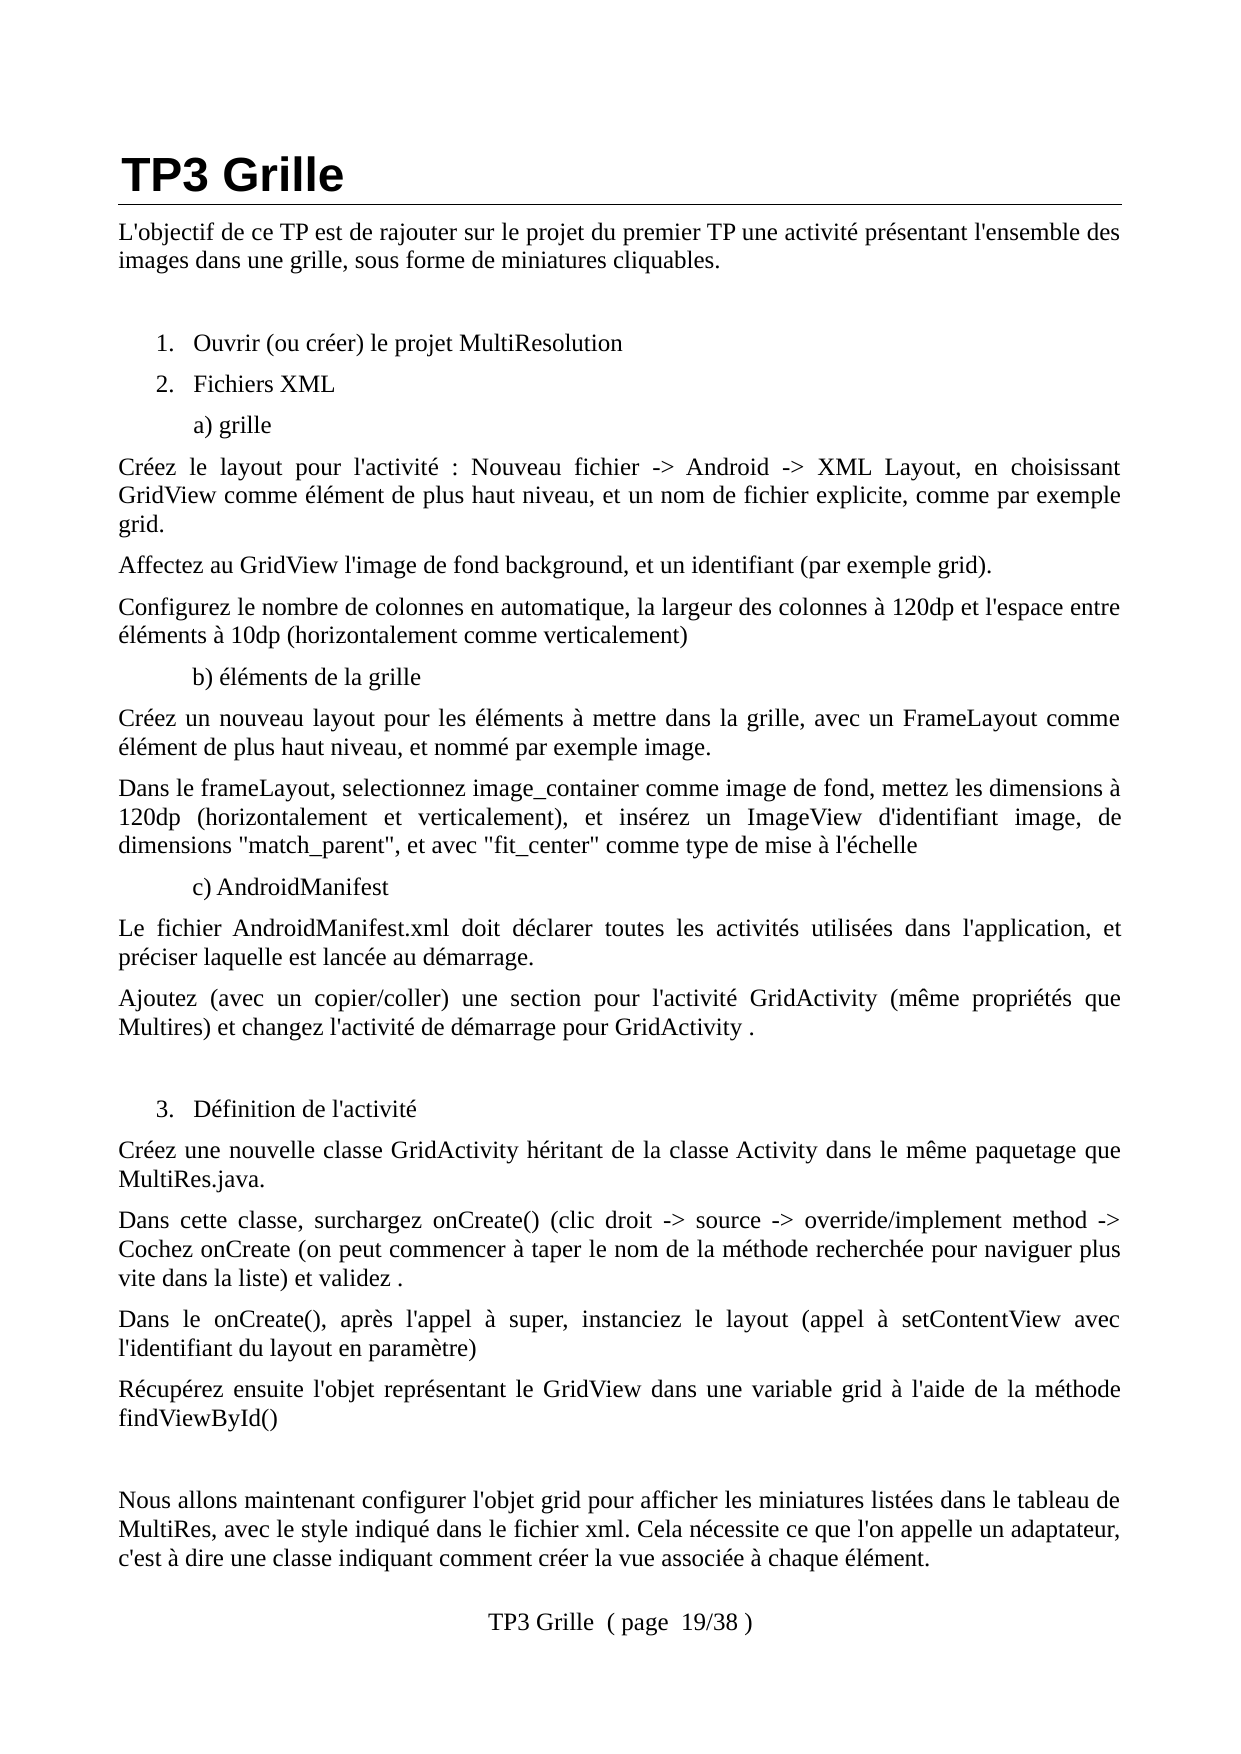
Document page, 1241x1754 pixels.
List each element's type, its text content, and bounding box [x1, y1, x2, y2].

list a) grille [156, 410, 1122, 439]
text Créez le layout pour l'activité : Nouveau fichier -> Android -> XML Layout, en choisissant GridView comme élément de plus haut niveau, et un nom de fichier explicite, comme par exemple grid. [118, 452, 1122, 538]
text Le fichier AndroidManifest.xml doit déclarer toutes les activités utilisées dans l'application, et préciser laquelle est lancée au démarrage. [118, 913, 1122, 970]
list Définition de l'activité [156, 1094, 1122, 1123]
text Créez un nouveau layout pour les éléments à mettre dans la grille, avec un FrameLayout comme élément de plus haut niveau, et nommé par exemple image. [118, 703, 1122, 760]
text Ajoutez (avec un copier/coller) une section pour l'activité GridActivity (même propriétés que Multires) et changez l'activité de démarrage pour GridActivity . [118, 983, 1122, 1040]
text c) AndroidManifest [118, 872, 1122, 900]
text Récupérez ensuite l'objet représentant le GridView dans une variable grid à l'aide de la méthode findViewById() [118, 1374, 1122, 1432]
text Affectez au GridView l'image de fond background, et un identifiant (par exemple grid). [118, 550, 1122, 579]
text Configurez le nombre de colonnes en automatique, la largeur des colonnes à 120dp et l'espace entre éléments à 10dp (horizontalement comme verticalement) [118, 592, 1122, 649]
text Nous allons maintenant configurer l'objet grid pour afficher les miniatures listées dans le tableau de MultiRes, avec le style indiqué dans le fichier xml. Cela nécessite ce que l'on appelle un adaptateur, c'est à dire une classe indiquant comment créer la vue associée à chaque élément. [118, 1485, 1122, 1572]
text Dans cette classe, surchargez onCreate() (clic droit -> source -> override/implement method -> Cochez onCreate (on peut commencer à taper le nom de la méthode recherchée pour naviguer plus vite dans la liste) et validez . [118, 1205, 1122, 1292]
text b) éléments de la grille [118, 662, 1122, 690]
list Ouvrir (ou créer) le projet MultiResolution [156, 328, 1122, 357]
list Fichiers XML [156, 369, 1122, 398]
text Créez une nouvelle classe GridActivity héritant de la classe Activity dans le même paquetage que MultiRes.java. [118, 1135, 1122, 1193]
subtitle TP3 Grille [118, 143, 1122, 204]
text L'objectif de ce TP est de rajouter sur le projet du premier TP une activité présentant l'ensemble des images dans une grille, sous forme de miniatures cliquables. [118, 217, 1122, 274]
text Dans le frameLayout, selectionnez image_container comme image de fond, mettez les dimensions à 120dp (horizontalement et verticalement), et insérez un ImageView d'identifiant image, de dimensions "match_parent", et avec "fit_center" comme type de mise à l'échelle [118, 773, 1122, 859]
text Dans le onCreate(), après l'appel à super, instanciez le layout (appel à setContentView avec l'identifiant du layout en paramètre) [118, 1304, 1122, 1362]
